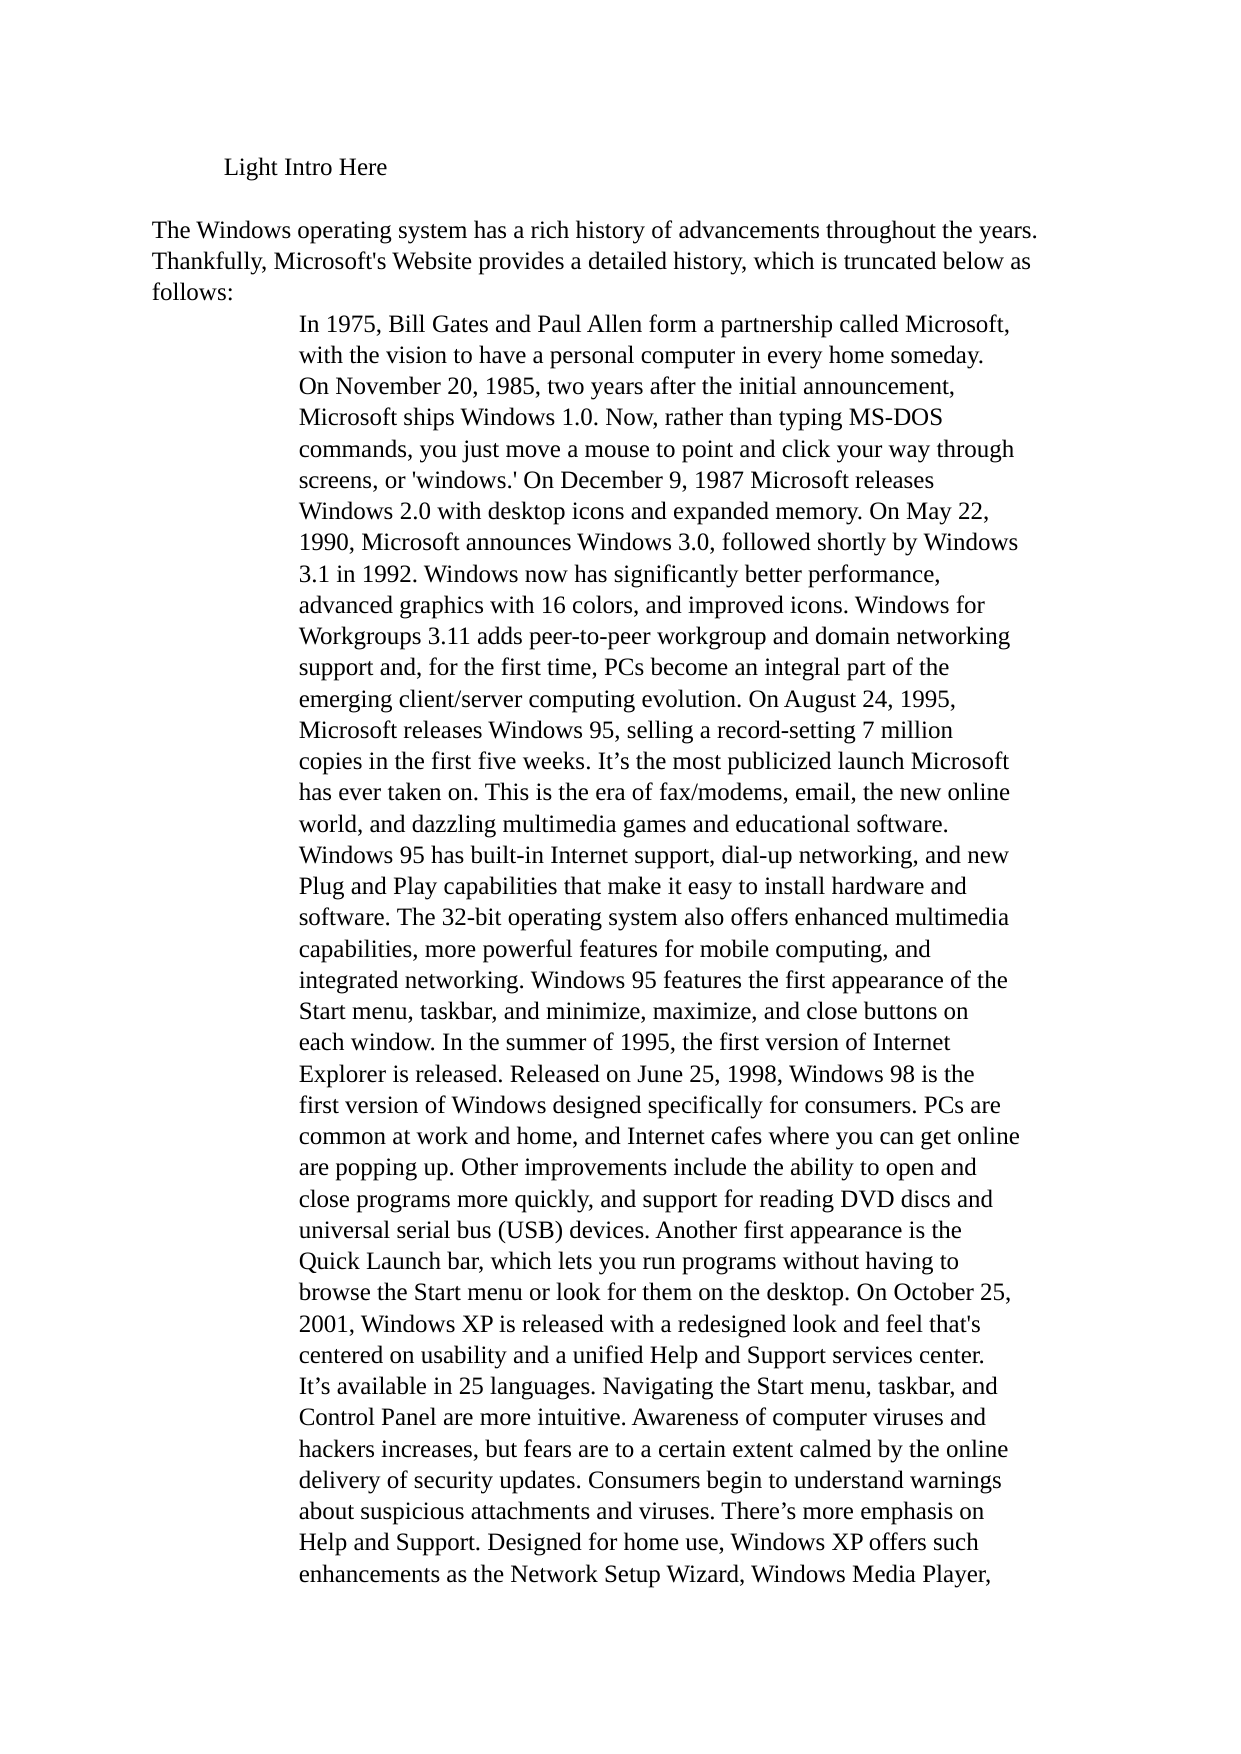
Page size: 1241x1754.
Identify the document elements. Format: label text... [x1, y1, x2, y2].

text In 1975, Bill Gates and Paul Allen form a partnership called Microsoft, with the vision to have a personal computer in every home someday. On November 20, 1985, two years after the initial announcement, Microsoft ships Windows 1.0. Now, rather than typing MS-DOS commands, you just move a mouse to point and click your way through screens, or 'windows.' On December 9, 1987 Microsoft releases Windows 2.0 with desktop icons and expanded memory. On May 22, 1990, Microsoft announces Windows 3.0, followed shortly by Windows 3.1 in 1992. Windows now has significantly better performance, advanced graphics with 16 colors, and improved icons. Windows for Workgroups 3.11 adds peer-to-peer workgroup and domain networking support and, for the first time, PCs become an integral part of the emerging client/server computing evolution. On August 24, 1995, Microsoft releases Windows 95, selling a record-setting 7 million copies in the first five weeks. It’s the most publicized launch Microsoft has ever taken on. This is the era of fax/modems, email, the new online world, and dazzling multimedia games and educational software. Windows 95 has built-in Internet support, dial-up networking, and new Plug and Play capabilities that make it easy to install hardware and software. The 32-bit operating system also offers enhanced multimedia capabilities, more powerful features for mobile computing, and integrated networking. Windows 95 features the first appearance of the Start menu, taskbar, and minimize, maximize, and close buttons on each window. In the summer of 1995, the first version of Internet Explorer is released. Released on June 25, 1998, Windows 98 is the first version of Windows designed specifically for consumers. PCs are common at work and home, and Internet cafes where you can get online are popping up. Other improvements include the ability to open and close programs more quickly, and support for reading DVD discs and universal serial bus (USB) devices. Another first appearance is the Quick Launch bar, which lets you run programs without having to browse the Start menu or look for them on the desktop. On October 25, 2001, Windows XP is released with a redesigned look and feel that's centered on usability and a unified Help and Support services center. It’s available in 25 languages. Navigating the Start menu, taskbar, and Control Panel are more intuitive. Awareness of computer viruses and hackers increases, but fears are to a certain extent calmed by the online delivery of security updates. Consumers begin to understand warnings about suspicious attachments and viruses. There’s more emphasis on Help and Support. Designed for home use, Windows XP offers such enhancements as the Network Setup Wizard, Windows Media Player, [298, 306, 1020, 1587]
text The Windows operating system has a rich history of advancements throughout the years. Thankfully, Microsoft's Website provides a detailed history, which is truncated below as follows: [152, 212, 1042, 306]
text Light Intro Here [150, 150, 1042, 181]
